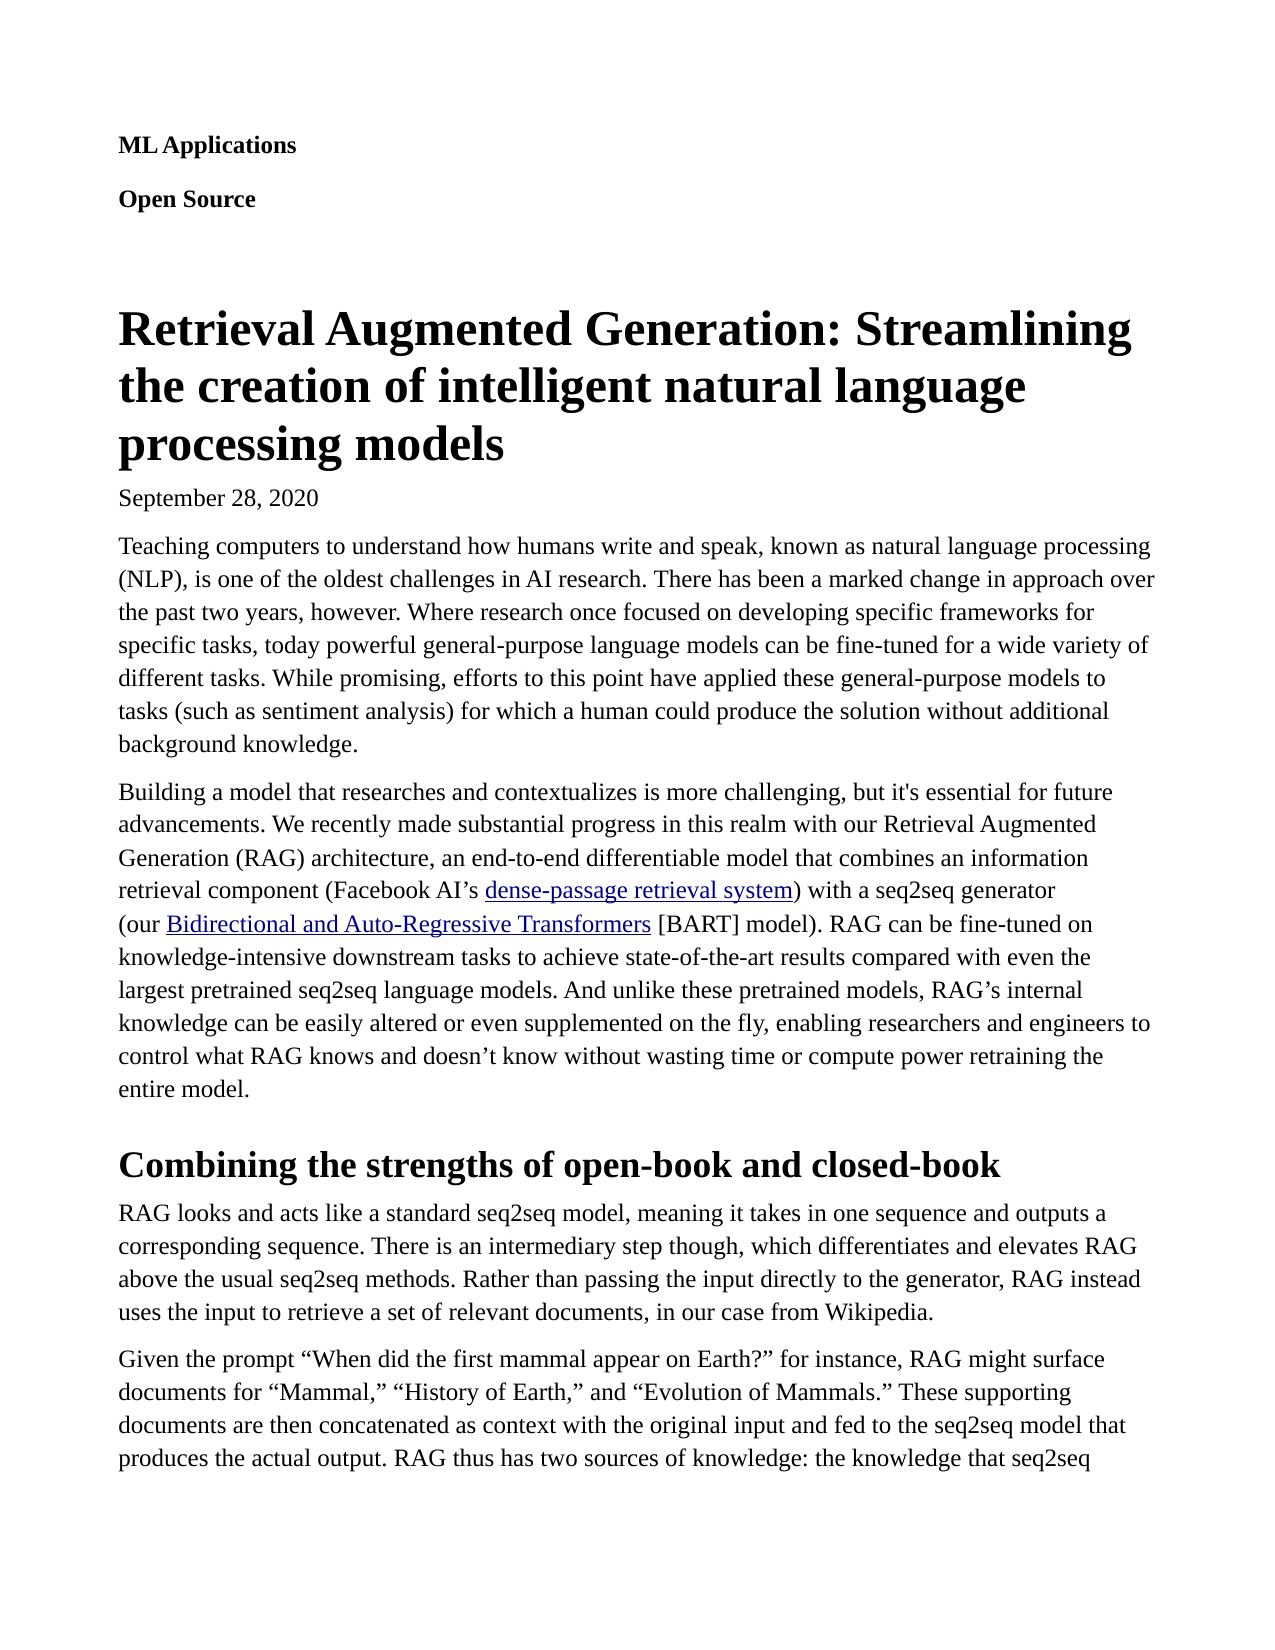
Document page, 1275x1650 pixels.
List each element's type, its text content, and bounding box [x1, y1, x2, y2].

text Building a model that researches and contextualizes is more challenging, but it's essential for future advancements. We recently made substantial progress in this realm with our Retrieval Augmented Generation (RAG) architecture, an end-to-end differentiable model that combines an information retrieval component (Facebook AI’s dense-passage retrieval system) with a seq2seq generator (our Bidirectional and Auto-Regressive Transformers [BART] model). RAG can be fine-tuned on knowledge-intensive downstream tasks to achieve state-of-the-art results compared with even the largest pretrained seq2seq language models. And unlike these pretrained models, RAG’s internal knowledge can be easily altered or even supplemented on the fly, enabling researchers and engineers to control what RAG knows and doesn’t know without wasting time or compute power retraining the entire model. [118, 777, 1157, 1102]
subtitle Combining the strengths of open-book and closed-book [118, 1142, 1157, 1185]
text Teaching computers to understand how humans write and speak, known as natural language processing (NLP), is one of the oldest challenges in AI research. There has been a marked change in approach over the past two years, however. Where research once focused on developing specific frameworks for specific tasks, today powerful general-purpose language models can be fine-tuned for a wide variety of different tasks. While promising, efforts to this point have applied these general-purpose models to tasks (such as sentiment analysis) for which a human could produce the solution without additional background knowledge. [118, 531, 1157, 758]
text Given the prompt “When did the first mammal appear on Earth?” for instance, RAG might surface documents for “Mammal,” “History of Earth,” and “Evolution of Mammals.” These supporting documents are then concatenated as context with the original input and fed to the seq2seq model that produces the actual output. RAG thus has two sources of knowledge: the knowledge that seq2seq [118, 1344, 1157, 1472]
text September 28, 2020 [118, 483, 1157, 512]
subtitle Retrieval Augmented Generation: Streamlining the creation of intelligent natural language processing models [118, 298, 1157, 471]
subtitle ML Applications [118, 131, 1157, 159]
subtitle Open Source [118, 184, 1157, 213]
text RAG looks and acts like a standard seq2seq model, meaning it takes in one sequence and outputs a corresponding sequence. There is an intermediary step though, which differentiates and elevates RAG above the usual seq2seq methods. Rather than passing the input directly to the generator, RAG instead uses the input to retrieve a set of relevant documents, in our case from Wikipedia. [118, 1198, 1157, 1326]
